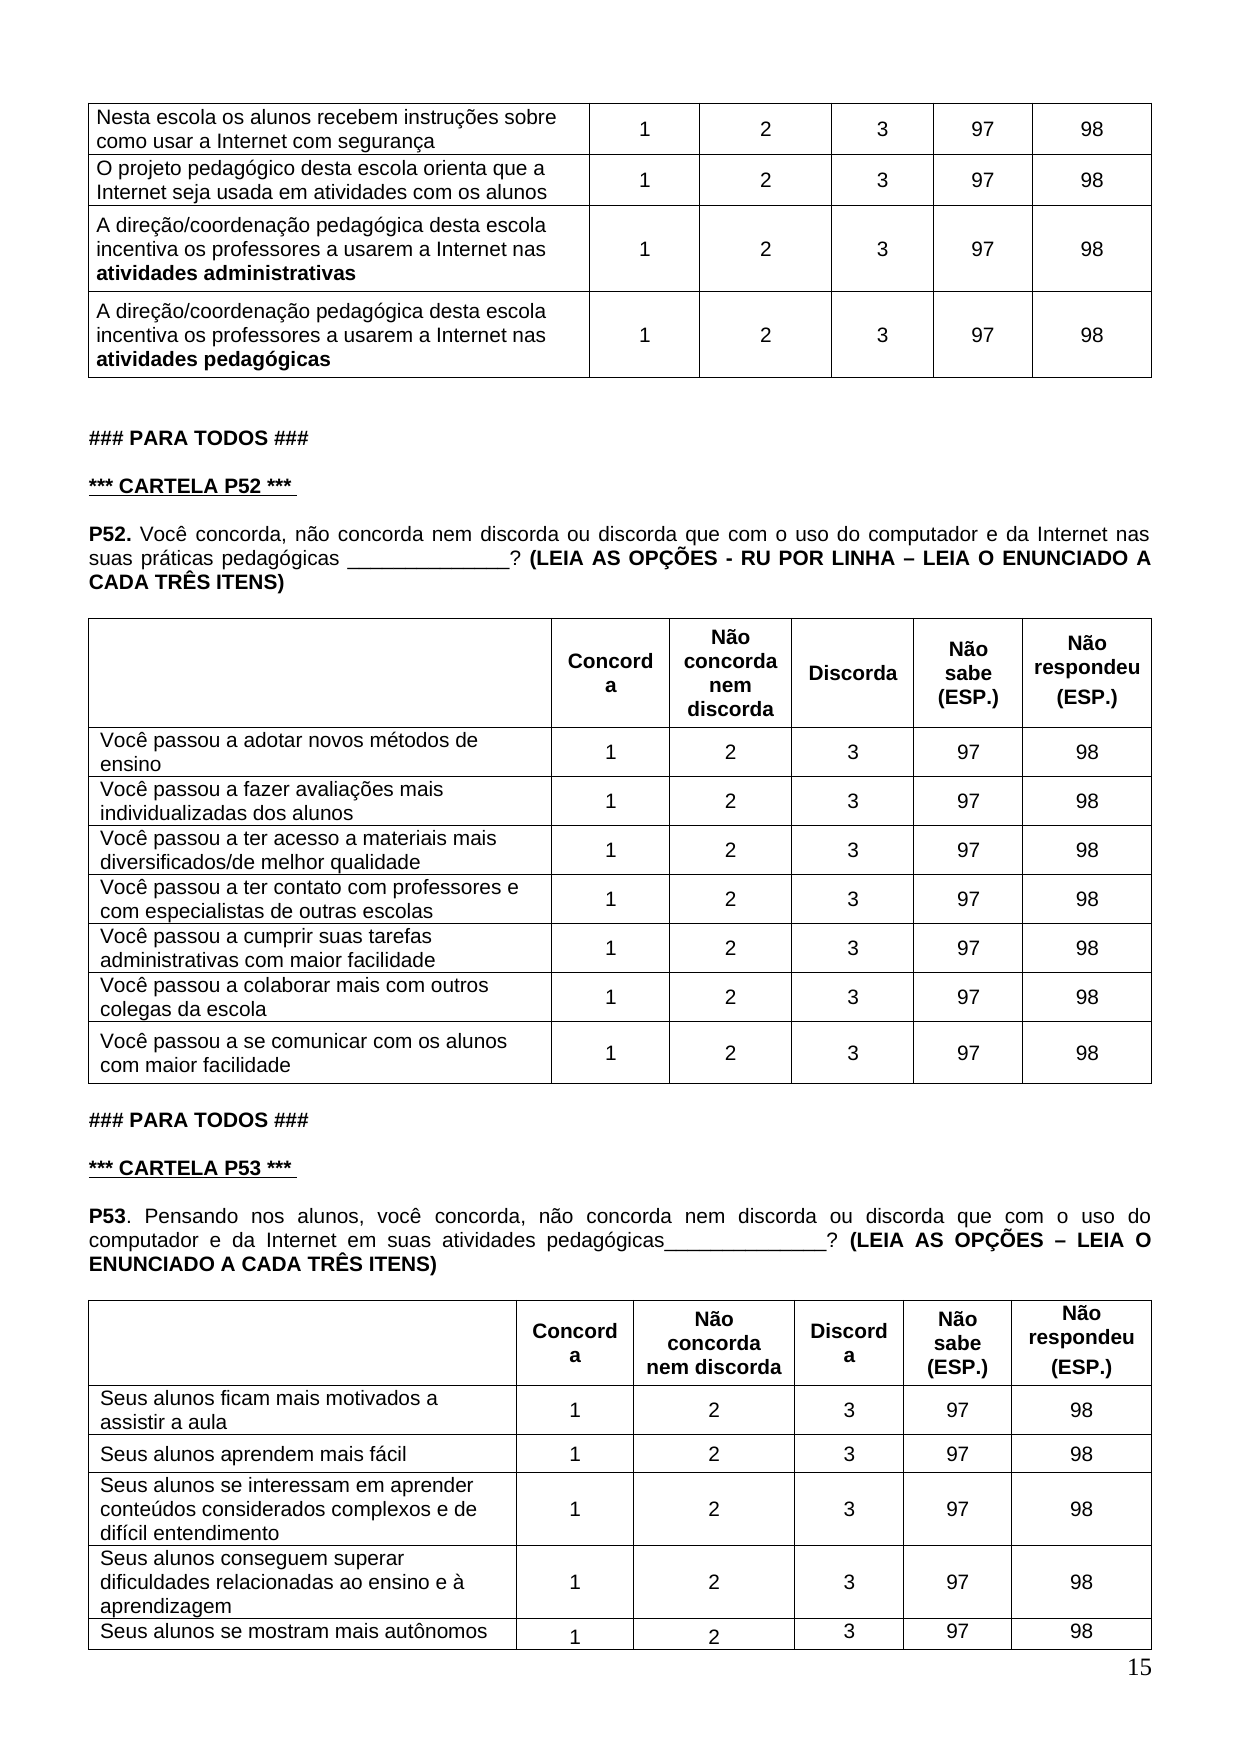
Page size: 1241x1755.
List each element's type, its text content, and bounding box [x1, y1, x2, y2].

table_cell 3 [792, 1022, 913, 1083]
table_header Não respondeu (ESP.) [1023, 619, 1151, 727]
table_cell 98 [1023, 826, 1151, 874]
table_header Não respondeu (ESP.) [1012, 1301, 1151, 1385]
table_cell 3 [795, 1619, 903, 1649]
table_cell 1 [517, 1386, 633, 1434]
table_header Não concorda nem discorda [634, 1301, 794, 1385]
table_cell 3 [795, 1435, 903, 1472]
text *** CARTELA P53 *** [89, 1156, 1152, 1180]
table_cell Você passou a fazer avaliações mais individualizadas dos alunos [89, 777, 551, 825]
table_cell 2 [670, 924, 791, 972]
table_cell 1 [552, 875, 669, 923]
table_cell 98 [1023, 728, 1151, 776]
table_cell Seus alunos se interessam em aprender conteúdos considerados complexos e de difícil entendimento [89, 1473, 516, 1544]
table_cell 98 [1033, 104, 1151, 154]
table_cell 2 [670, 1022, 791, 1083]
table_cell 98 [1012, 1619, 1151, 1649]
table_cell Você passou a ter acesso a materiais mais diversificados/de melhor qualidade [89, 826, 551, 874]
table_cell 97 [934, 206, 1032, 291]
table_header Não concorda nem discorda [670, 619, 791, 727]
table_cell 3 [832, 206, 933, 291]
table_cell 97 [904, 1386, 1011, 1434]
table_cell 97 [914, 924, 1022, 972]
table_cell 98 [1023, 1022, 1151, 1083]
table_cell 97 [914, 973, 1022, 1021]
table_cell 2 [700, 155, 831, 205]
table_cell 1 [552, 973, 669, 1021]
table_cell 98 [1023, 777, 1151, 825]
table_cell 2 [700, 292, 831, 377]
table_cell 1 [517, 1435, 633, 1472]
table_cell 1 [517, 1546, 633, 1617]
table_cell 2 [670, 777, 791, 825]
table_cell 97 [914, 777, 1022, 825]
table_cell 97 [914, 875, 1022, 923]
table_cell 3 [795, 1473, 903, 1544]
table_cell 2 [634, 1619, 794, 1649]
table_cell 2 [634, 1546, 794, 1617]
table_cell 3 [792, 973, 913, 1021]
table_header Não sabe (ESP.) [914, 619, 1022, 727]
table_cell A direção/coordenação pedagógica desta escola incentiva os professores a usarem a Internet nas atividades administrativas [89, 206, 589, 291]
table_header Não sabe (ESP.) [904, 1301, 1011, 1385]
table_cell 1 [552, 777, 669, 825]
table_cell O projeto pedagógico desta escola orienta que a Internet seja usada em atividades com os alunos [89, 155, 589, 205]
table_cell 3 [795, 1386, 903, 1434]
table_cell 1 [590, 104, 699, 154]
table_cell 97 [904, 1435, 1011, 1472]
table_cell 1 [517, 1619, 633, 1649]
table_cell 97 [904, 1619, 1011, 1649]
table_cell Você passou a ter contato com professores e com especialistas de outras escolas [89, 875, 551, 923]
table_cell 3 [792, 777, 913, 825]
table_cell Você passou a se comunicar com os alunos com maior facilidade [89, 1022, 551, 1083]
table_cell 98 [1012, 1386, 1151, 1434]
text P53. Pensando nos alunos, você concorda, não concorda nem discorda ou discorda que com o uso do computador e da Internet em suas atividades pedagógicas______________? (LEIA AS OPÇÕES – LEIA O ENUNCIADO A CADA TRÊS ITENS) [89, 1204, 1152, 1276]
table_cell Nesta escola os alunos recebem instruções sobre como usar a Internet com segurança [89, 104, 589, 154]
table_cell 2 [634, 1473, 794, 1544]
table_cell 98 [1012, 1435, 1151, 1472]
table_cell 1 [590, 206, 699, 291]
table_cell 2 [670, 875, 791, 923]
table_cell 97 [914, 826, 1022, 874]
table_cell 3 [795, 1546, 903, 1617]
table_cell 97 [904, 1473, 1011, 1544]
table_cell 1 [552, 924, 669, 972]
table_cell 1 [590, 155, 699, 205]
table_cell 3 [792, 875, 913, 923]
table_cell 97 [904, 1546, 1011, 1617]
table_cell 98 [1023, 924, 1151, 972]
table_cell 97 [934, 104, 1032, 154]
table_cell 98 [1033, 155, 1151, 205]
table_cell Seus alunos aprendem mais fácil [89, 1435, 516, 1472]
table_cell 2 [670, 728, 791, 776]
table_cell 97 [934, 155, 1032, 205]
table_cell 3 [832, 292, 933, 377]
table_cell 97 [914, 1022, 1022, 1083]
table_cell Seus alunos conseguem superar dificuldades relacionadas ao ensino e à aprendizagem [89, 1546, 516, 1617]
table_cell 1 [590, 292, 699, 377]
table_header Concorda [552, 619, 669, 727]
table_cell 98 [1023, 973, 1151, 1021]
table_cell 3 [792, 728, 913, 776]
text P52. Você concorda, não concorda nem discorda ou discorda que com o uso do computador e da Internet nas suas práticas pedagógicas ______________? (LEIA AS OPÇÕES - RU POR LINHA – LEIA O ENUNCIADO A CADA TRÊS ITENS) [89, 522, 1152, 594]
table_cell 1 [552, 728, 669, 776]
table_cell 98 [1033, 292, 1151, 377]
table_cell 98 [1023, 875, 1151, 923]
table_cell 98 [1033, 206, 1151, 291]
table_cell Seus alunos se mostram mais autônomos [89, 1619, 516, 1649]
text ### PARA TODOS ### [89, 1108, 1152, 1132]
table_cell 3 [792, 826, 913, 874]
table_header [89, 619, 551, 727]
table_header Discorda [792, 619, 913, 727]
text ### PARA TODOS ### [89, 426, 1152, 450]
table_cell Você passou a cumprir suas tarefas administrativas com maior facilidade [89, 924, 551, 972]
table_header [89, 1301, 516, 1385]
table_cell Você passou a adotar novos métodos de ensino [89, 728, 551, 776]
table_cell 97 [914, 728, 1022, 776]
table_cell 97 [934, 292, 1032, 377]
table_cell A direção/coordenação pedagógica desta escola incentiva os professores a usarem a Internet nas atividades pedagógicas [89, 292, 589, 377]
table_cell 1 [552, 826, 669, 874]
table_cell Seus alunos ficam mais motivados a assistir a aula [89, 1386, 516, 1434]
table_header Discorda [795, 1301, 903, 1385]
table_cell 3 [792, 924, 913, 972]
table_cell 3 [832, 104, 933, 154]
table_cell 1 [517, 1473, 633, 1544]
table_cell 2 [670, 826, 791, 874]
table_cell 98 [1012, 1473, 1151, 1544]
table_cell 2 [700, 206, 831, 291]
table_cell 3 [832, 155, 933, 205]
table_cell 2 [634, 1435, 794, 1472]
table_cell 1 [552, 1022, 669, 1083]
table_cell 98 [1012, 1546, 1151, 1617]
text *** CARTELA P52 *** [89, 474, 1152, 498]
table_header Concorda [517, 1301, 633, 1385]
table_cell 2 [670, 973, 791, 1021]
table_cell Você passou a colaborar mais com outros colegas da escola [89, 973, 551, 1021]
table_cell 2 [700, 104, 831, 154]
table_cell 2 [634, 1386, 794, 1434]
